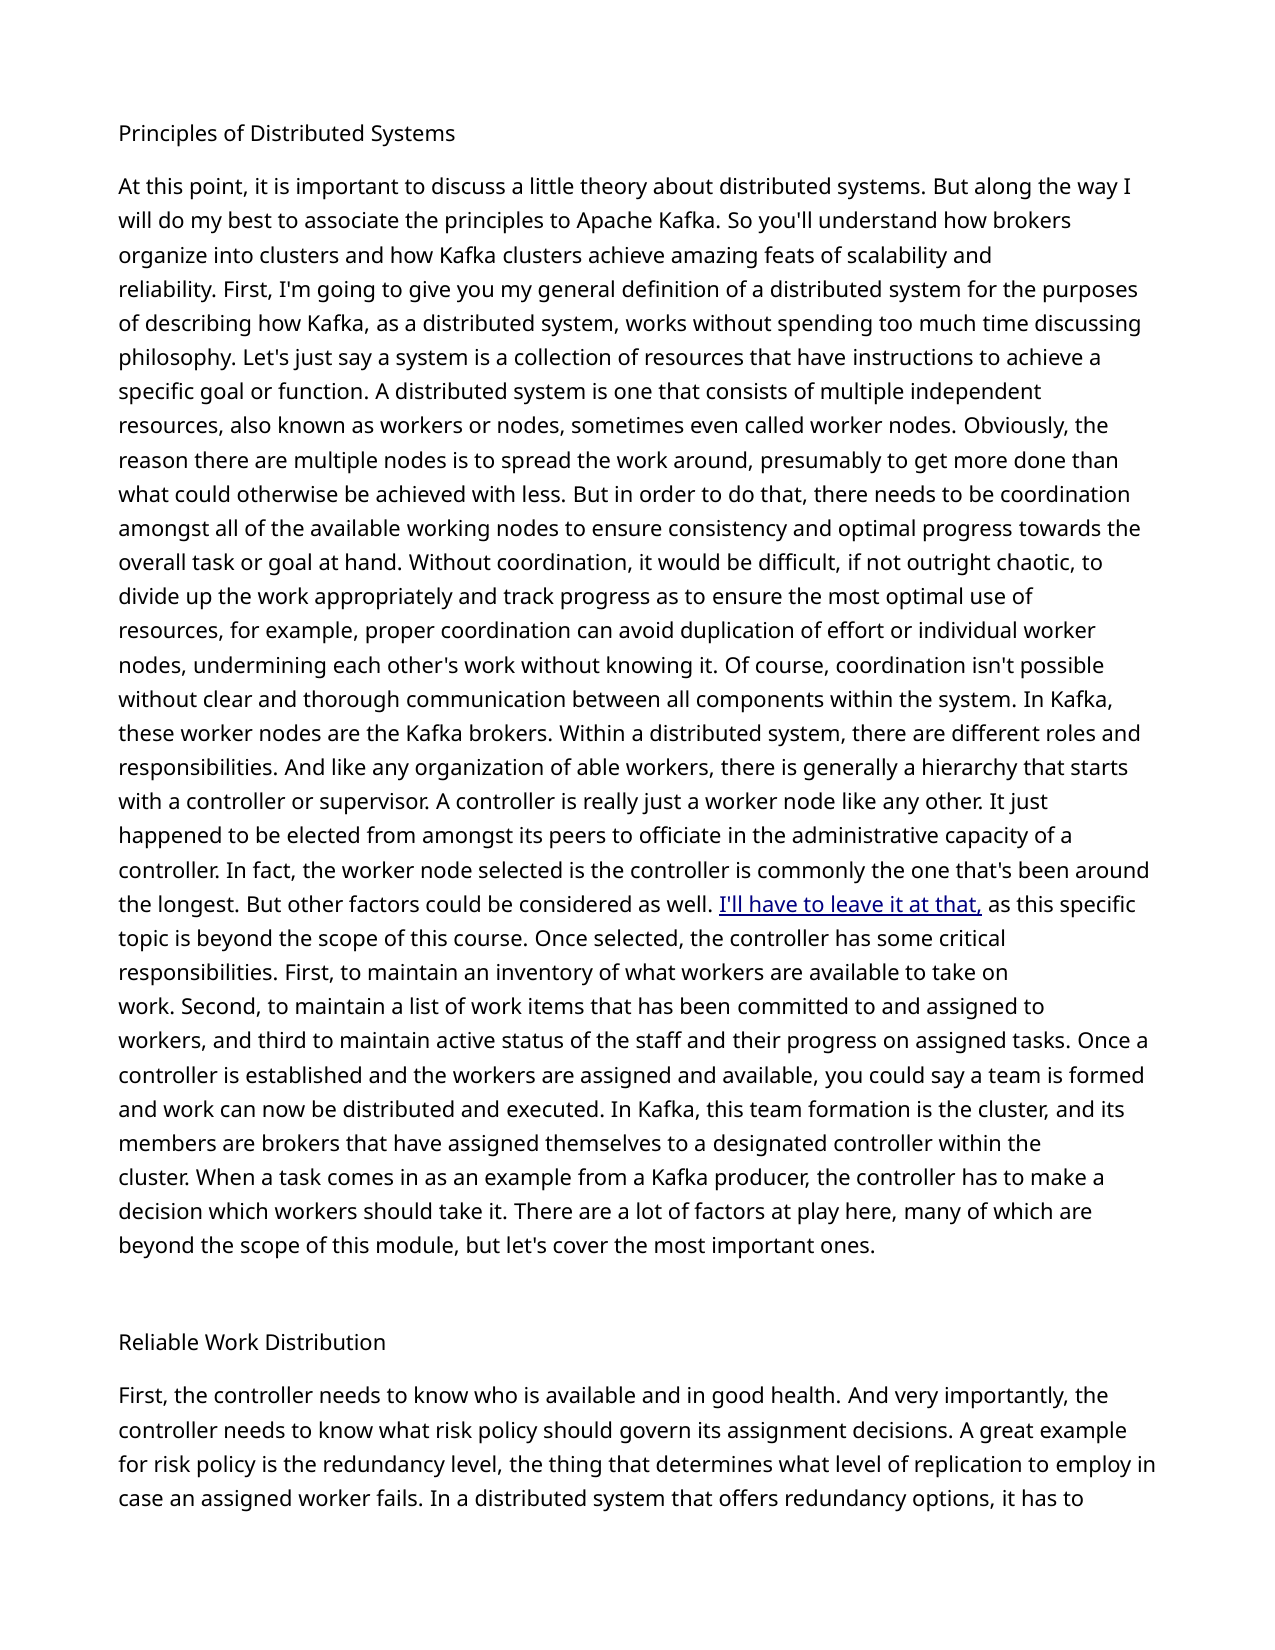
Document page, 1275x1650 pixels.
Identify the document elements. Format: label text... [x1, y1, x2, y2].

subtitle Principles of Distributed Systems [118, 118, 1157, 148]
text At this point, it is important to discuss a little theory about distributed systems. But along the way I will do my best to associate the principles to Apache Kafka. So you'll understand how brokers organize into clusters and how Kafka clusters achieve amazing feats of scalability and reliability. First, I'm going to give you my general definition of a distributed system for the purposes of describing how Kafka, as a distributed system, works without spending too much time discussing philosophy. Let's just say a system is a collection of resources that have instructions to achieve a specific goal or function. A distributed system is one that consists of multiple independent resources, also known as workers or nodes, sometimes even called worker nodes. Obviously, the reason there are multiple nodes is to spread the work around, presumably to get more done than what could otherwise be achieved with less. But in order to do that, there needs to be coordination amongst all of the available working nodes to ensure consistency and optimal progress towards the overall task or goal at hand. Without coordination, it would be difficult, if not outright chaotic, to divide up the work appropriately and track progress as to ensure the most optimal use of resources, for example, proper coordination can avoid duplication of effort or individual worker nodes, undermining each other's work without knowing it. Of course, coordination isn't possible without clear and thorough communication between all components within the system. In Kafka, these worker nodes are the Kafka brokers. Within a distributed system, there are different roles and responsibilities. And like any organization of able workers, there is generally a hierarchy that starts with a controller or supervisor. A controller is really just a worker node like any other. It just happened to be elected from amongst its peers to officiate in the administrative capacity of a controller. In fact, the worker node selected is the controller is commonly the one that's been around the longest. But other factors could be considered as well. I'll have to leave it at that, as this specific topic is beyond the scope of this course. Once selected, the controller has some critical responsibilities. First, to maintain an inventory of what workers are available to take on work. Second, to maintain a list of work items that has been committed to and assigned to workers, and third to maintain active status of the staff and their progress on assigned tasks. Once a controller is established and the workers are assigned and available, you could say a team is formed and work can now be distributed and executed. In Kafka, this team formation is the cluster, and its members are brokers that have assigned themselves to a designated controller within the cluster. When a task comes in as an example from a Kafka producer, the controller has to make a decision which workers should take it. There are a lot of factors at play here, many of which are beyond the scope of this module, but let's cover the most important ones. [118, 171, 1157, 1260]
text First, the controller needs to know who is available and in good health. And very importantly, the controller needs to know what risk policy should govern its assignment decisions. A great example for risk policy is the redundancy level, the thing that determines what level of replication to employ in case an assigned worker fails. In a distributed system that offers redundancy options, it has to [118, 1380, 1157, 1513]
subtitle Reliable Work Distribution [118, 1327, 1157, 1357]
